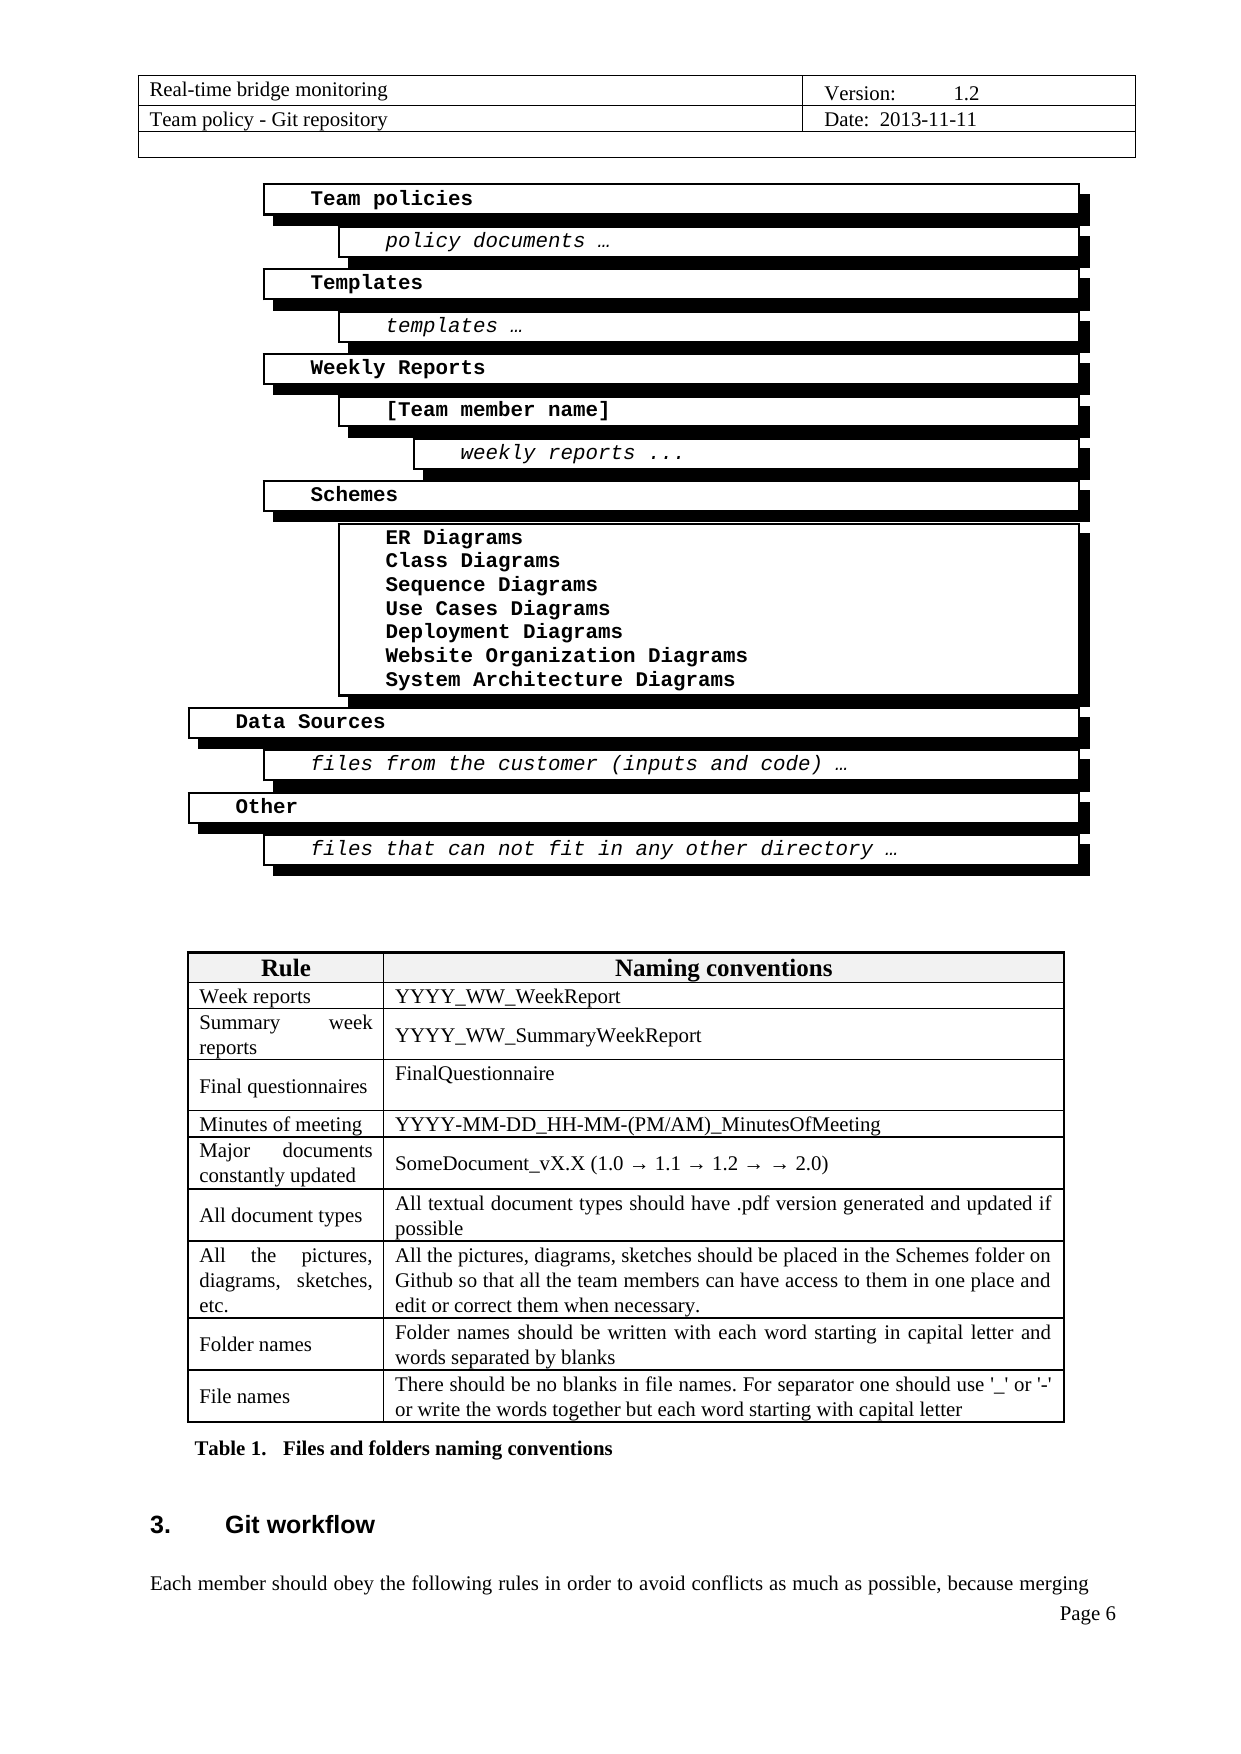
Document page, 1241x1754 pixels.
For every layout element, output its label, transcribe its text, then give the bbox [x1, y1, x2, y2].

table_cell All document types [189, 1190, 383, 1239]
list weekly reports ... [415, 440, 1078, 468]
list Deployment Diagrams [340, 617, 1078, 641]
list templates … [340, 313, 1078, 341]
table_cell SomeDocument_vX.X (1.0 → 1.1 → 1.2 → → 2.0) [384, 1138, 1063, 1187]
list Class Diagrams [340, 546, 1078, 570]
table_cell Minutes of meeting [189, 1111, 383, 1136]
table_cell Folder names should be written with each word starting in capital letter and words separated by blanks [384, 1319, 1063, 1369]
table_cell YYYY_WW_SummaryWeekReport [384, 1009, 1063, 1059]
table_cell File names [189, 1371, 383, 1421]
table_header Naming conventions [384, 954, 1063, 982]
table_cell FinalQuestionnaire [384, 1060, 1063, 1110]
list Weekly Reports [265, 355, 1078, 383]
table_cell Summary week reports [189, 1009, 383, 1059]
subtitle Git workflow [150, 1510, 1090, 1539]
table_cell All the pictures, diagrams, sketches should be placed in the Schemes folder on Github so that all the team members can have access to them in one place and edit or correct them when necessary. [384, 1242, 1063, 1317]
text Table 1. Files and folders naming conventions [194, 1435, 1031, 1460]
table_cell YYYY_WW_WeekReport [384, 983, 1063, 1008]
table_cell All textual document types should have .pdf version generated and updated if possible [384, 1190, 1063, 1239]
list files that can not fit in any other directory … [265, 836, 1078, 864]
text Each member should obey the following rules in order to avoid conflicts as much as possible, because merging [150, 1570, 1090, 1595]
list policy documents … [340, 228, 1078, 256]
table_cell Major documents constantly updated [189, 1138, 383, 1187]
table_header Rule [189, 954, 383, 982]
list Use Cases Diagrams [340, 593, 1078, 617]
table_cell Week reports [189, 983, 383, 1008]
table_cell Final questionnaires [189, 1060, 383, 1110]
table_cell There should be no blanks in file names. For separator one should use '_' or '-' or write the words together but each word starting with capital letter [384, 1371, 1063, 1421]
table_cell YYYY-MM-DD_HH-MM-(PM/AM)_MinutesOfMeeting [384, 1111, 1063, 1136]
list [Team member name] [340, 398, 1078, 425]
table_cell Folder names [189, 1319, 383, 1369]
list Data Sources [190, 709, 1078, 737]
list files from the customer (inputs and code) … [265, 751, 1078, 779]
table_cell All the pictures, diagrams, sketches, etc. [189, 1242, 383, 1317]
list Schemes [265, 482, 1078, 510]
list System Architecture Diagrams [340, 664, 1078, 694]
list Other [190, 794, 1078, 822]
list ER Diagrams [340, 525, 1078, 546]
list Team policies [265, 185, 1078, 213]
list Website Organization Diagrams [340, 641, 1078, 664]
list Sequence Diagrams [340, 570, 1078, 593]
list Templates [265, 270, 1078, 298]
